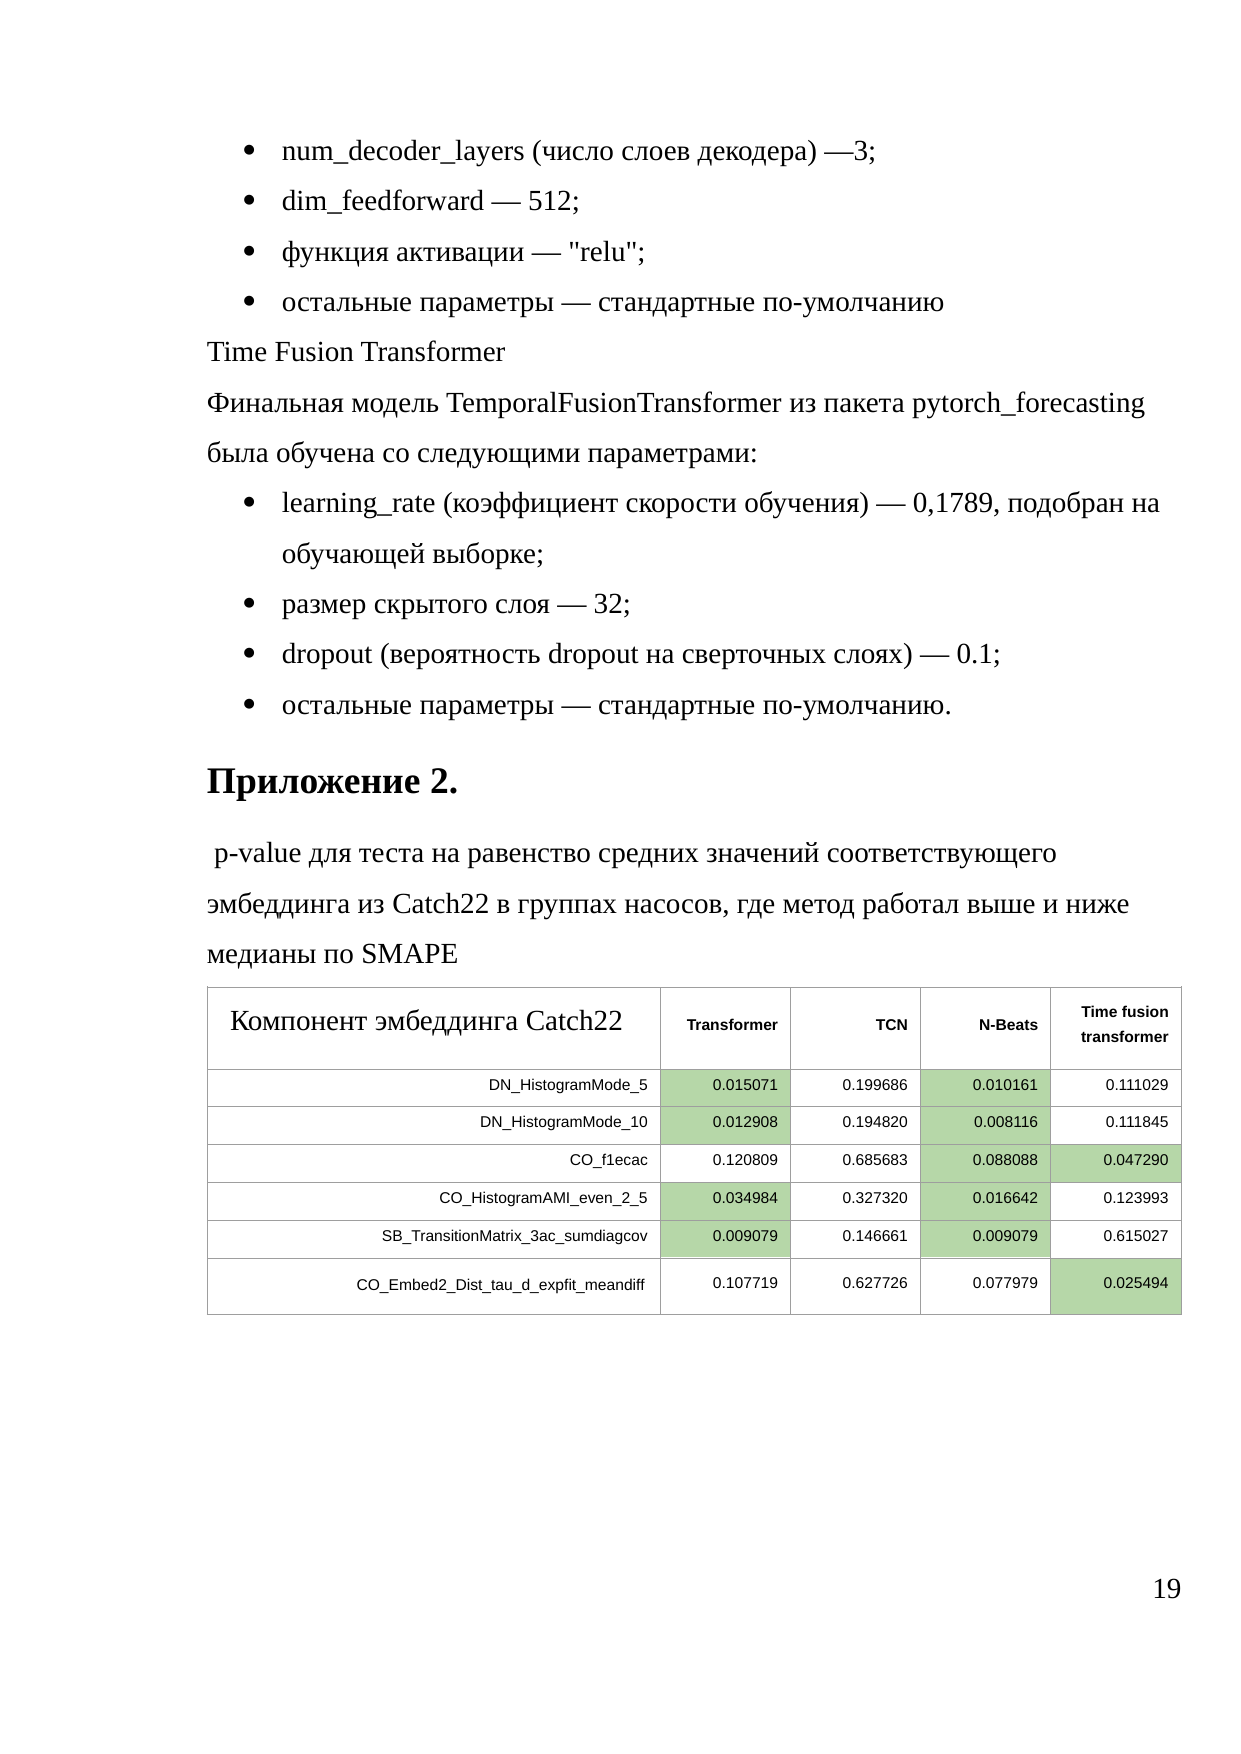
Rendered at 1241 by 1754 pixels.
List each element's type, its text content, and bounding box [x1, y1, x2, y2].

list остальные параметры — стандартные по-умолчанию. [244, 687, 1181, 721]
table_cell 0.327320 [791, 1183, 920, 1220]
table_cell 0.199686 [791, 1070, 920, 1106]
table_cell 0.009079 [661, 1221, 790, 1257]
list learning_rate (коэффициент скорости обучения) — 0,1789, подобран на обучающей выборке; [244, 486, 1181, 569]
table_cell 0.111029 [1051, 1070, 1181, 1106]
table_header N-Beats [921, 988, 1050, 1068]
text p-value для теста на равенство средних значений соответствующего эмбеддинга из Catch22 в группах насосов, где метод работал выше и ниже медианы по SMAPE [207, 836, 1181, 970]
table_cell CO_HistogramAMI_even_2_5 [208, 1183, 660, 1220]
list размер скрытого слоя — 32; [244, 586, 1181, 620]
table_cell 0.008116 [921, 1107, 1050, 1144]
table_header Time fusion transformer [1051, 988, 1181, 1068]
table_cell 0.012908 [661, 1107, 790, 1144]
table_cell 0.120809 [661, 1145, 790, 1182]
table_cell SB_TransitionMatrix_3ac_sumdiagcov [208, 1221, 660, 1257]
table_cell CO_Embed2_Dist_tau_d_expfit_meandiff [208, 1259, 660, 1314]
table_cell 0.010161 [921, 1070, 1050, 1106]
table_cell 0.088088 [921, 1145, 1050, 1182]
table_header TCN [791, 988, 920, 1068]
table_cell 0.194820 [791, 1107, 920, 1144]
table_header Transformer [661, 988, 790, 1068]
table_cell 0.123993 [1051, 1183, 1181, 1220]
list dim_feedforward — 512; [244, 183, 1181, 217]
list dropout (вероятность dropout на сверточных слоях) — 0.1; [244, 637, 1181, 670]
list num_decoder_layers (число слоев декодера) —3; [244, 133, 1181, 167]
text Time Fusion Transformer [207, 334, 1181, 368]
table_cell 0.016642 [921, 1183, 1050, 1220]
table_cell 0.025494 [1051, 1259, 1181, 1314]
table_cell DN_HistogramMode_10 [208, 1107, 660, 1144]
table_cell 0.627726 [791, 1259, 920, 1314]
table_cell 0.146661 [791, 1221, 920, 1257]
list остальные параметры — стандартные по-умолчанию [244, 284, 1181, 318]
table_cell 0.685683 [791, 1145, 920, 1182]
table_cell 0.047290 [1051, 1145, 1181, 1182]
list функция активации — "relu"; [244, 234, 1181, 267]
table_cell 0.015071 [661, 1070, 790, 1106]
table_cell 0.111845 [1051, 1107, 1181, 1144]
table_cell 0.009079 [921, 1221, 1050, 1257]
table_cell 0.077979 [921, 1259, 1050, 1314]
table_header Компонент эмбеддинга Catch22 [208, 988, 660, 1068]
text Финальная модель TemporalFusionTransformer из пакета pytorch_forecasting была обучена со следующими параметрами: [207, 385, 1181, 469]
subtitle Приложение 2. [207, 758, 1181, 801]
table_cell DN_HistogramMode_5 [208, 1070, 660, 1106]
table_cell 0.034984 [661, 1183, 790, 1220]
table_cell CO_f1ecac [208, 1145, 660, 1182]
table_cell 0.107719 [661, 1259, 790, 1314]
table_cell 0.615027 [1051, 1221, 1181, 1257]
